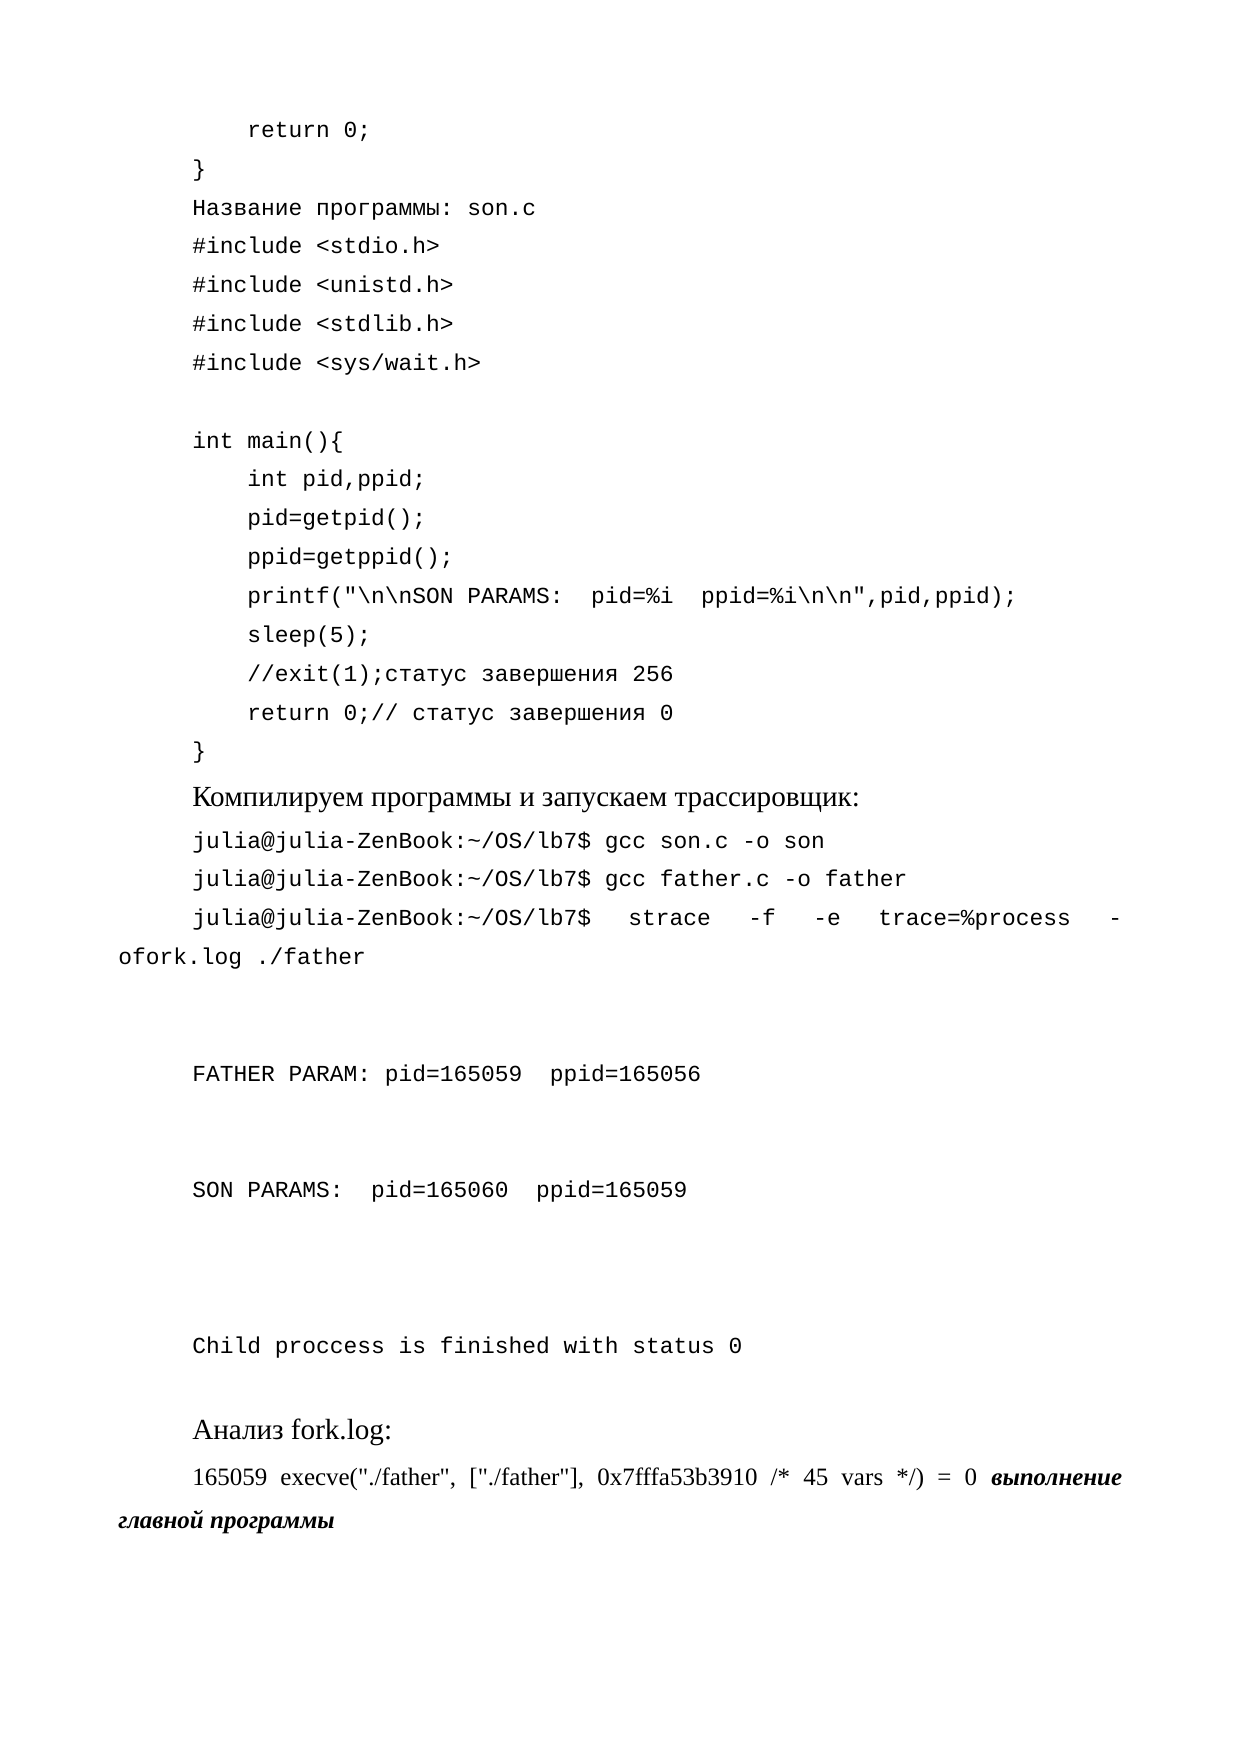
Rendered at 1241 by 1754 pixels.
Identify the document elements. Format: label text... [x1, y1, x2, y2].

text pid=getpid(); [118, 507, 1122, 533]
text SON PARAMS: pid=165060 ppid=165059 [118, 1179, 1122, 1204]
text FATHER PARAM: pid=165059 ppid=165056 [118, 1062, 1122, 1088]
text } [118, 157, 1122, 183]
text julia@julia-ZenBook:~/OS/lb7$ gcc son.c -o son [118, 829, 1122, 855]
text Анализ fork.log: [118, 1412, 1122, 1445]
text #include <stdlib.h> [118, 312, 1122, 338]
text Child proccess is finished with status 0 [118, 1334, 1122, 1360]
text 165059 execve("./father", ["./father"], 0x7fffa53b3910 /* 45 vars */) = 0 выполнение главной программы [118, 1462, 1122, 1534]
text #include <unistd.h> [118, 273, 1122, 299]
text sleep(5); [118, 623, 1122, 649]
text int pid,ppid; [118, 468, 1122, 494]
text int main(){ [118, 429, 1122, 455]
text Название программы: son.c [118, 196, 1122, 222]
text return 0;// статус завершения 0 [118, 701, 1122, 727]
text Компилируем программы и запускаем трассировщик: [118, 779, 1122, 812]
text julia@julia-ZenBook:~/OS/lb7$ strace -f -e trace=%process -ofork.log ./father [118, 907, 1122, 971]
text #include <stdio.h> [118, 235, 1122, 261]
text julia@julia-ZenBook:~/OS/lb7$ gcc father.c -o father [118, 868, 1122, 894]
text #include <sys/wait.h> [118, 351, 1122, 377]
text ppid=getppid(); [118, 546, 1122, 571]
text } [118, 740, 1122, 766]
text printf("\n\nSON PARAMS: pid=%i ppid=%i\n\n",pid,ppid); [118, 584, 1122, 610]
text return 0; [118, 118, 1122, 144]
text //exit(1);статус завершения 256 [118, 662, 1122, 688]
